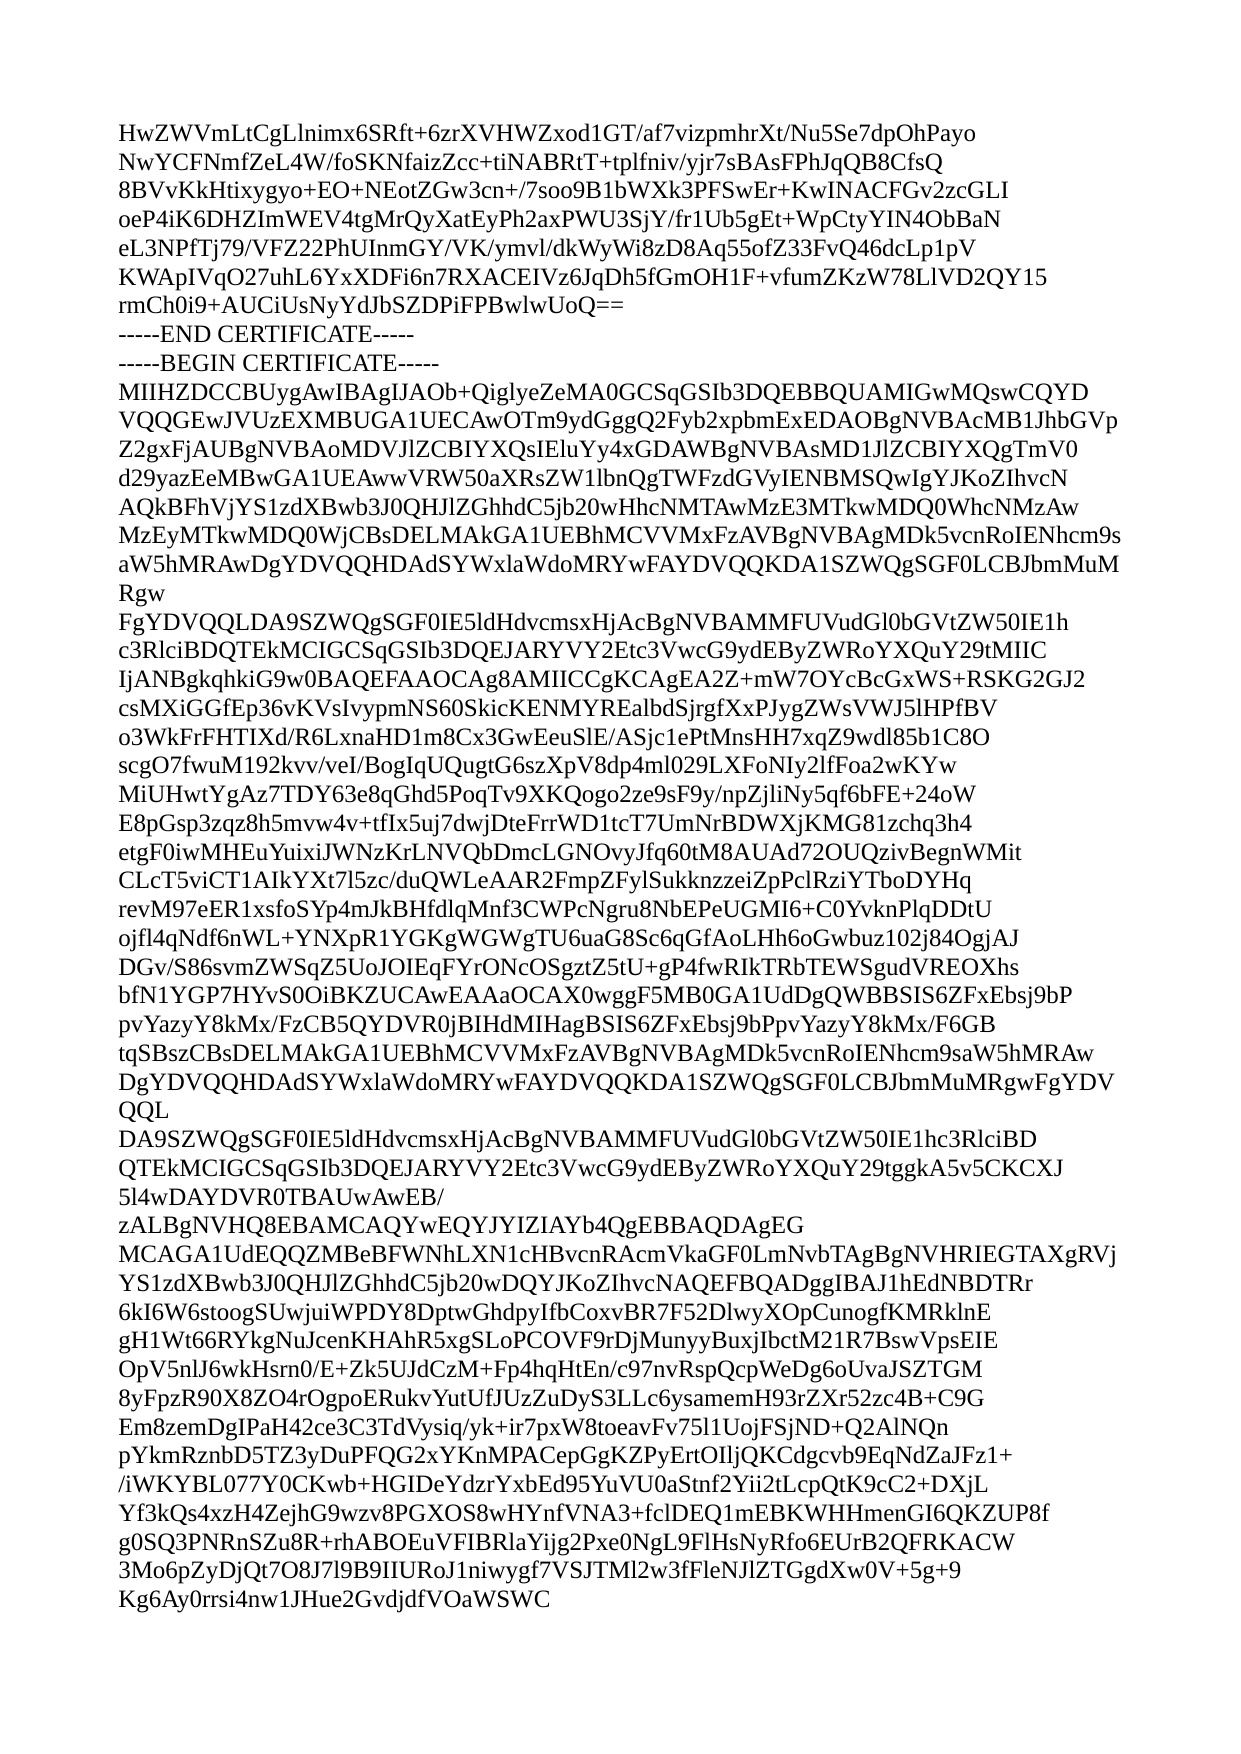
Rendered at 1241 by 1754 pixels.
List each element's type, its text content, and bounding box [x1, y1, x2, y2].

text MzEyMTkwMDQ0WjCBsDELMAkGA1UEBhMCVVMxFzAVBgNVBAgMDk5vcnRoIENhcm9s [118, 521, 1122, 549]
text Yf3kQs4xzH4ZejhG9wzv8PGXOS8wHYnfVNA3+fclDEQ1mEBKWHHmenGI6QKZUP8f [118, 1498, 1122, 1527]
text FgYDVQQLDA9SZWQgSGF0IE5ldHdvcmsxHjAcBgNVBAMMFUVudGl0bGVtZW50IE1h [118, 607, 1122, 636]
text Z2gxFjAUBgNVBAoMDVJlZCBIYXQsIEluYy4xGDAWBgNVBAsMD1JlZCBIYXQgTmV0 [118, 434, 1122, 463]
text MiUHwtYgAz7TDY63e8qGhd5PoqTv9XKQogo2ze9sF9y/npZjliNy5qf6bFE+24oW [118, 779, 1122, 808]
text -----BEGIN CERTIFICATE----- [118, 348, 1122, 377]
text tqSBszCBsDELMAkGA1UEBhMCVVMxFzAVBgNVBAgMDk5vcnRoIENhcm9saW5hMRAw [118, 1038, 1122, 1067]
text revM97eER1xsfoSYp4mJkBHfdlqMnf3CWPcNgru8NbEPeUGMI6+C0YvknPlqDDtU [118, 894, 1122, 923]
text IjANBgkqhkiG9w0BAQEFAAOCAg8AMIICCgKCAgEA2Z+mW7OYcBcGxWS+RSKG2GJ2 [118, 664, 1122, 693]
text ojfl4qNdf6nWL+YNXpR1YGKgWGWgTU6uaG8Sc6qGfAoLHh6oGwbuz102j84OgjAJ [118, 923, 1122, 952]
text QTEkMCIGCSqGSIb3DQEJARYVY2Etc3VwcG9ydEByZWRoYXQuY29tggkA5v5CKCXJ [118, 1153, 1122, 1182]
text csMXiGGfEp36vKVsIvypmNS60SkicKENMYREalbdSjrgfXxPJygZWsVWJ5lHPfBV [118, 693, 1122, 722]
text MIIHZDCCBUygAwIBAgIJAOb+QiglyeZeMA0GCSqGSIb3DQEBBQUAMIGwMQswCQYD [118, 377, 1122, 406]
text MCAGA1UdEQQZMBeBFWNhLXN1cHBvcnRAcmVkaGF0LmNvbTAgBgNVHRIEGTAXgRVj [118, 1239, 1122, 1268]
text 6kI6W6stoogSUwjuiWPDY8DptwGhdpyIfbCoxvBR7F52DlwyXOpCunogfKMRklnE [118, 1297, 1122, 1326]
text o3WkFrFHTIXd/R6LxnaHD1m8Cx3GwEeuSlE/ASjc1ePtMnsHH7xqZ9wdl85b1C8O [118, 722, 1122, 751]
text OpV5nlJ6wkHsrn0/E+Zk5UJdCzM+Fp4hqHtEn/c97nvRspQcpWeDg6oUvaJSZTGM [118, 1354, 1122, 1383]
text d29yazEeMBwGA1UEAwwVRW50aXRsZW1lbnQgTWFzdGVyIENBMSQwIgYJKoZIhvcN [118, 463, 1122, 492]
text etgF0iwMHEuYuixiJWNzKrLNVQbDmcLGNOvyJfq60tM8AUAd72OUQzivBegnWMit [118, 837, 1122, 866]
text 5l4wDAYDVR0TBAUwAwEB/zALBgNVHQ8EBAMCAQYwEQYJYIZIAYb4QgEBBAQDAgEG [118, 1182, 1122, 1239]
text 8BVvKkHtixygyo+EO+NEotZGw3cn+/7soo9B1bWXk3PFSwEr+KwINACFGv2zcGLI [118, 176, 1122, 204]
text aW5hMRAwDgYDVQQHDAdSYWxlaWdoMRYwFAYDVQQKDA1SZWQgSGF0LCBJbmMuMRgw [118, 549, 1122, 607]
text KWApIVqO27uhL6YxXDFi6n7RXACEIVz6JqDh5fGmOH1F+vfumZKzW78LlVD2QY15 [118, 262, 1122, 291]
text rmCh0i9+AUCiUsNyYdJbSZDPiFPBwlwUoQ== [118, 291, 1122, 319]
text 8yFpzR90X8ZO4rOgpoERukvYutUfJUzZuDyS3LLc6ysamemH93rZXr52zc4B+C9G [118, 1383, 1122, 1412]
text eL3NPfTj79/VFZ22PhUInmGY/VK/ymvl/dkWyWi8zD8Aq55ofZ33FvQ46dcLp1pV [118, 233, 1122, 262]
text /iWKYBL077Y0CKwb+HGIDeYdzrYxbEd95YuVU0aStnf2Yii2tLcpQtK9cC2+DXjL [118, 1469, 1122, 1498]
text g0SQ3PNRnSZu8R+rhABOEuVFIBRlaYijg2Pxe0NgL9FlHsNyRfo6EUrB2QFRKACW [118, 1527, 1122, 1556]
text HwZWVmLtCgLlnimx6SRft+6zrXVHWZxod1GT/af7vizpmhrXt/Nu5Se7dpOhPayo [118, 118, 1122, 147]
text CLcT5viCT1AIkYXt7l5zc/duQWLeAAR2FmpZFylSukknzzeiZpPclRziYTboDYHq [118, 866, 1122, 894]
text DGv/S86svmZWSqZ5UoJOIEqFYrONcOSgztZ5tU+gP4fwRIkTRbTEWSgudVREOXhs [118, 952, 1122, 981]
text c3RlciBDQTEkMCIGCSqGSIb3DQEJARYVY2Etc3VwcG9ydEByZWRoYXQuY29tMIIC [118, 636, 1122, 664]
text Em8zemDgIPaH42ce3C3TdVysiq/yk+ir7pxW8toeavFv75l1UojFSjND+Q2AlNQn [118, 1412, 1122, 1441]
text YS1zdXBwb3J0QHJlZGhhdC5jb20wDQYJKoZIhvcNAQEFBQADggIBAJ1hEdNBDTRr [118, 1268, 1122, 1297]
text pvYazyY8kMx/FzCB5QYDVR0jBIHdMIHagBSIS6ZFxEbsj9bPpvYazyY8kMx/F6GB [118, 1009, 1122, 1038]
text 3Mo6pZyDjQt7O8J7l9B9IIURoJ1niwygf7VSJTMl2w3fFleNJlZTGgdXw0V+5g+9 [118, 1556, 1122, 1584]
text bfN1YGP7HYvS0OiBKZUCAwEAAaOCAX0wggF5MB0GA1UdDgQWBBSIS6ZFxEbsj9bP [118, 981, 1122, 1009]
text -----END CERTIFICATE----- [118, 319, 1122, 348]
text gH1Wt66RYkgNuJcenKHAhR5xgSLoPCOVF9rDjMunyyBuxjIbctM21R7BswVpsEIE [118, 1326, 1122, 1354]
text scgO7fwuM192kvv/veI/BogIqUQugtG6szXpV8dp4ml029LXFoNIy2lfFoa2wKYw [118, 751, 1122, 779]
text VQQGEwJVUzEXMBUGA1UECAwOTm9ydGggQ2Fyb2xpbmExEDAOBgNVBAcMB1JhbGVp [118, 406, 1122, 434]
text pYkmRznbD5TZ3yDuPFQG2xYKnMPACepGgKZPyErtOIljQKCdgcvb9EqNdZaJFz1+ [118, 1441, 1122, 1469]
text E8pGsp3zqz8h5mvw4v+tfIx5uj7dwjDteFrrWD1tcT7UmNrBDWXjKMG81zchq3h4 [118, 808, 1122, 837]
text DgYDVQQHDAdSYWxlaWdoMRYwFAYDVQQKDA1SZWQgSGF0LCBJbmMuMRgwFgYDVQQL [118, 1067, 1122, 1124]
text Kg6Ay0rrsi4nw1JHue2GvdjdfVOaWSWC [118, 1584, 1122, 1613]
text AQkBFhVjYS1zdXBwb3J0QHJlZGhhdC5jb20wHhcNMTAwMzE3MTkwMDQ0WhcNMzAw [118, 492, 1122, 521]
text NwYCFNmfZeL4W/foSKNfaizZcc+tiNABRtT+tplfniv/yjr7sBAsFPhJqQB8CfsQ [118, 147, 1122, 176]
text oeP4iK6DHZImWEV4tgMrQyXatEyPh2axPWU3SjY/fr1Ub5gEt+WpCtyYIN4ObBaN [118, 204, 1122, 233]
text DA9SZWQgSGF0IE5ldHdvcmsxHjAcBgNVBAMMFUVudGl0bGVtZW50IE1hc3RlciBD [118, 1124, 1122, 1153]
